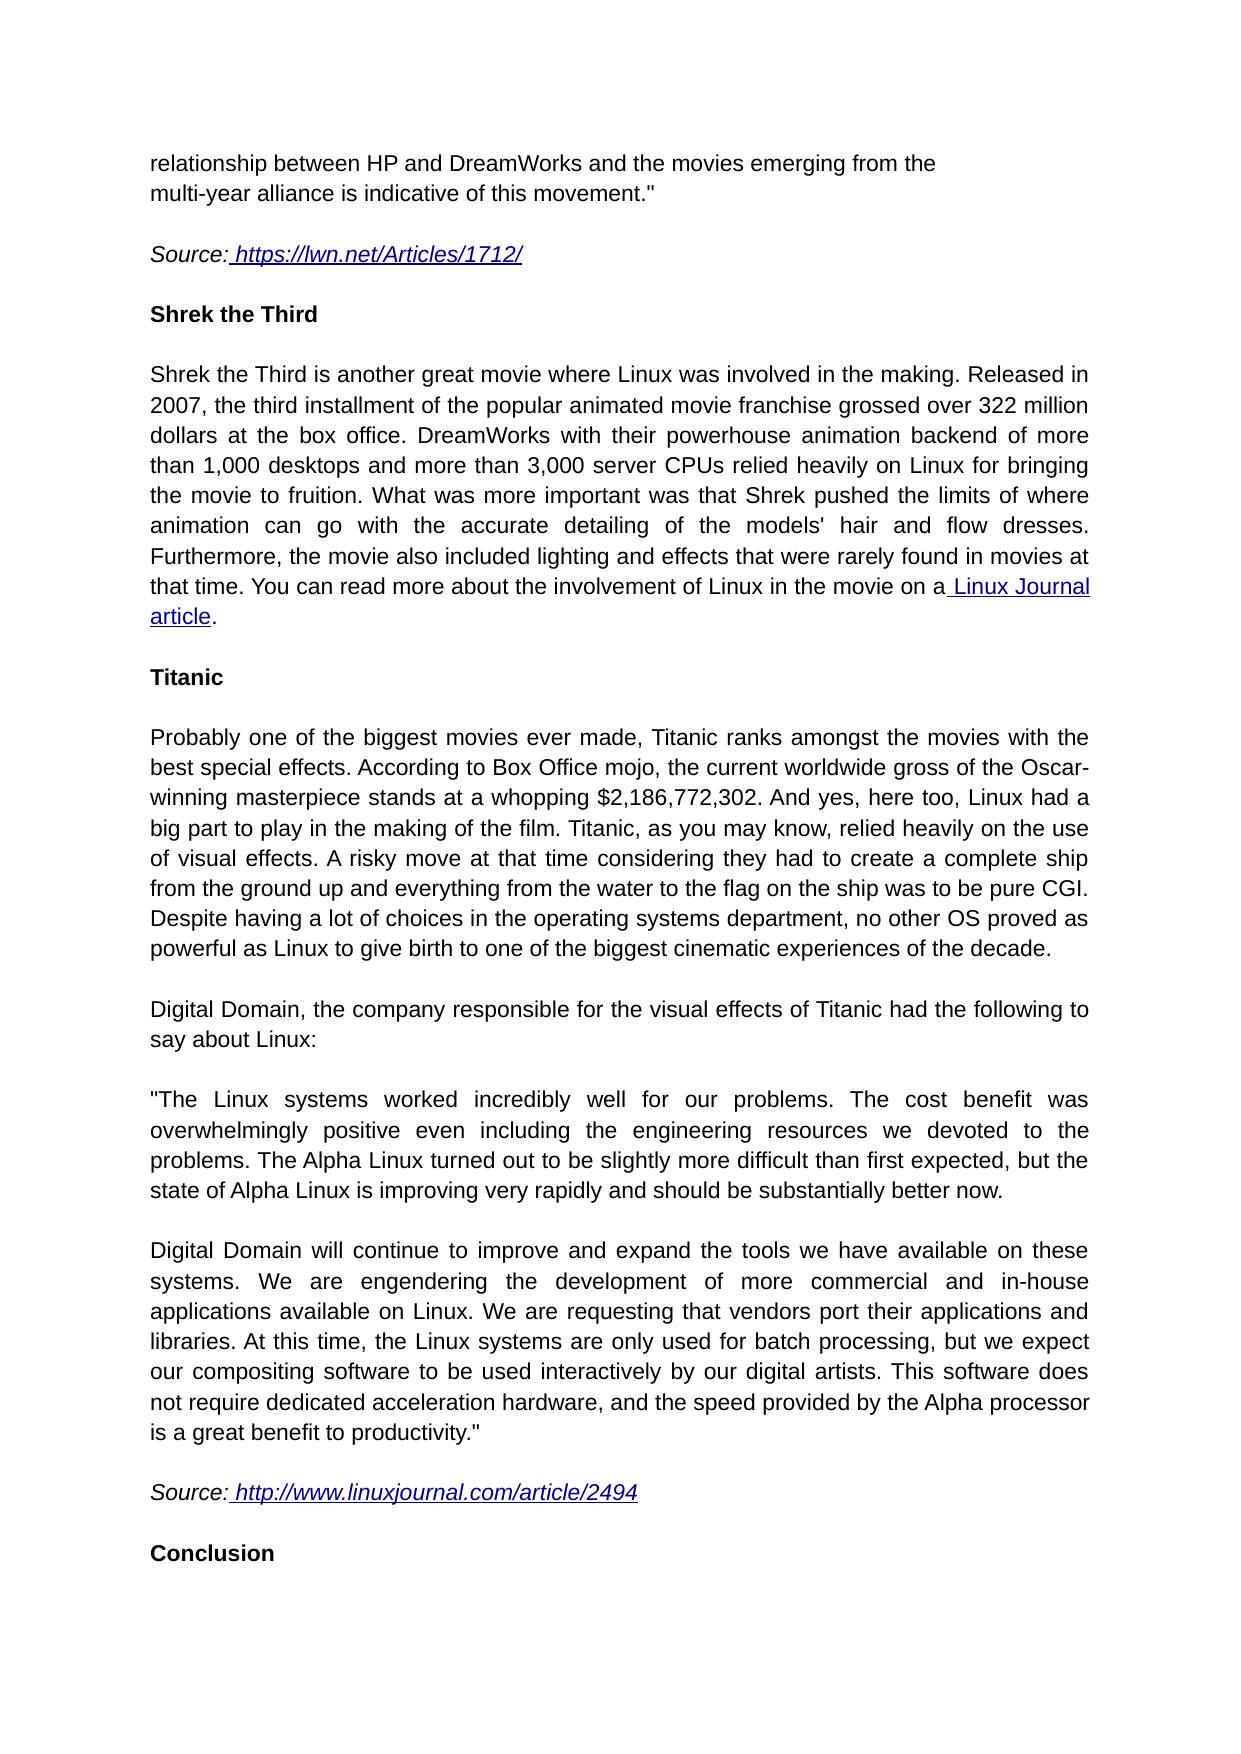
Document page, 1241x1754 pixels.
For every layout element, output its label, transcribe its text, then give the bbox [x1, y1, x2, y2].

text Shrek the Third is another great movie where Linux was involved in the making. Released in 2007, the third installment of the popular animated movie franchise grossed over 322 million dollars at the box office. DreamWorks with their powerhouse animation backend of more than 1,000 desktops and more than 3,000 server CPUs relied heavily on Linux for bringing the movie to fruition. What was more important was that Shrek pushed the limits of where animation can go with the accurate detailing of the models' hair and flow dresses. Furthermore, the movie also included lighting and effects that were rarely found in movies at that time. You can read more about the involvement of Linux in the movie on a Linux Journal article. [150, 361, 1090, 629]
text Probably one of the biggest movies ever made, Titanic ranks amongst the movies with the best special effects. According to Box Office mojo, the current worldwide gross of the Oscar-winning masterpiece stands at a whopping $2,186,772,302. And yes, here too, Linux had a big part to play in the making of the film. Titanic, as you may know, relied heavily on the use of visual effects. A risky move at that time considering they had to create a complete ship from the ground up and everything from the water to the flag on the ship was to be pure CGI. Despite having a lot of choices in the operating systems department, no other OS proved as powerful as Linux to give birth to one of the biggest cinematic experiences of the decade. [150, 724, 1090, 962]
text Conclusion [150, 1539, 1090, 1566]
text Source: https://lwn.net/Articles/1712/ [150, 241, 1090, 267]
text Digital Domain, the company responsible for the visual effects of Titanic had the following to say about Linux: [150, 996, 1090, 1052]
text multi-year alliance is indicative of this movement." [150, 180, 1090, 207]
text Titanic [150, 663, 1090, 690]
text Shrek the Third [150, 301, 1090, 327]
text Source: http://www.linuxjournal.com/article/2494 [150, 1479, 1090, 1506]
text relationship between HP and DreamWorks and the movies emerging from the [150, 150, 1090, 176]
text "The Linux systems worked incredibly well for our problems. The cost benefit was overwhelmingly positive even including the engineering resources we devoted to the problems. The Alpha Linux turned out to be slightly more difficult than first expected, but the state of Alpha Linux is improving very rapidly and should be substantially better now. [150, 1086, 1090, 1203]
text Digital Domain will continue to improve and expand the tools we have available on these systems. We are engendering the development of more commercial and in-house applications available on Linux. We are requesting that vendors port their applications and libraries. At this time, the Linux systems are only used for batch processing, but we expect our compositing software to be used interactively by our digital artists. This software does not require dedicated acceleration hardware, and the speed provided by the Alpha processor is a great benefit to productivity." [150, 1237, 1090, 1445]
